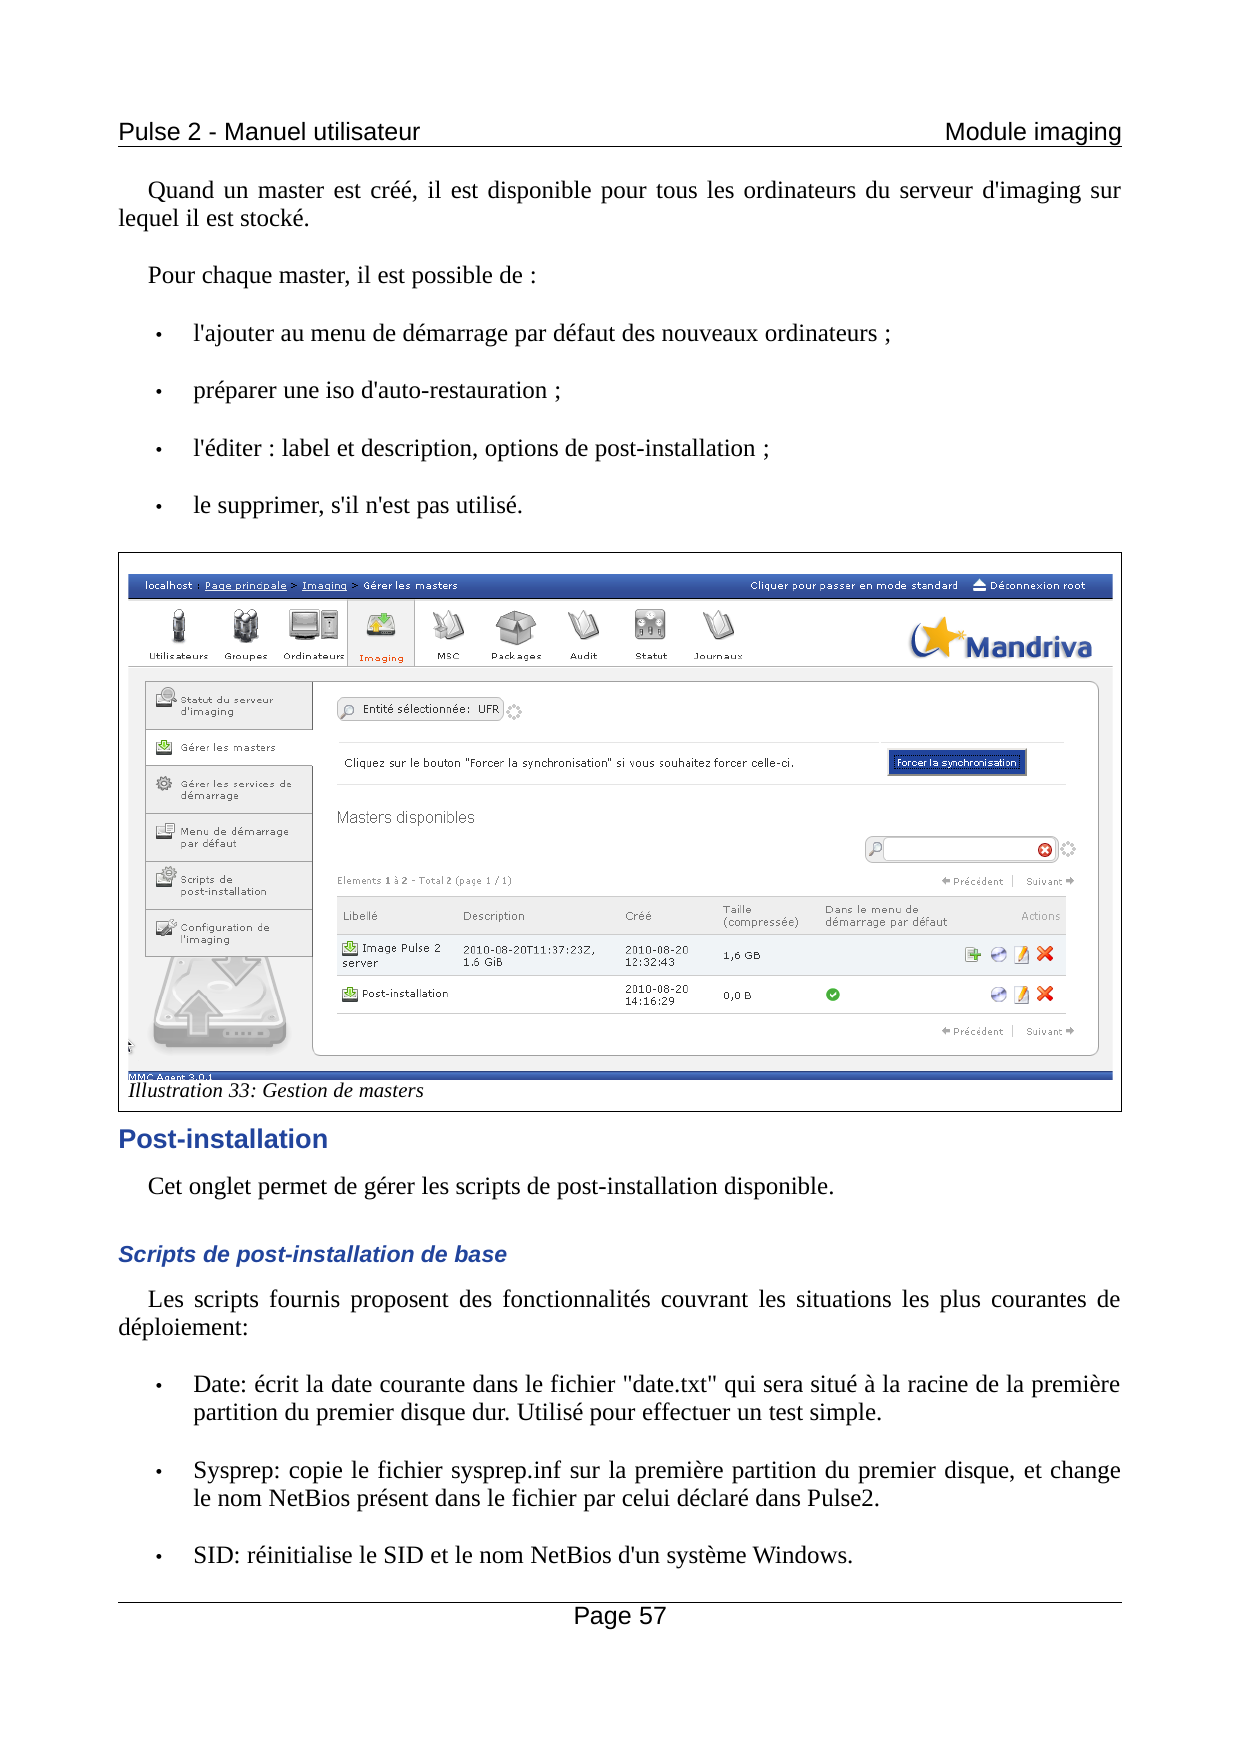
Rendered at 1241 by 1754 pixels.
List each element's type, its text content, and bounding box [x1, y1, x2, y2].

subtitle [119, 553, 1121, 1111]
picture [128, 574, 1113, 1080]
list l'ajouter au menu de démarrage par défaut des nouveaux ordinateurs ; [156, 319, 1122, 347]
list SID: réinitialise le SID et le nom NetBios d'un système Windows. [156, 1541, 1122, 1569]
list Date: écrit la date courante dans le fichier "date.txt" qui sera situé à la racine de la première partition du premier disque dur. Utilisé pour effectuer un test simple. [156, 1370, 1122, 1426]
list l'éditer : label et description, options de post-installation ; [156, 434, 1122, 462]
text Illustration 33: Gestion de masters [128, 1080, 1112, 1102]
subtitle Scripts de post-installation de base [118, 1241, 1122, 1267]
text Les scripts fournis proposent des fonctionnalités couvrant les situations les plus courantes de déploiement: [118, 1285, 1122, 1341]
subtitle Post-installation [118, 1112, 1122, 1154]
list Sysprep: copie le fichier sysprep.inf sur la première partition du premier disque, et change le nom NetBios présent dans le fichier par celui déclaré dans Pulse2. [156, 1456, 1122, 1512]
text Pour chaque master, il est possible de : [118, 261, 1122, 289]
text Quand un master est créé, il est disponible pour tous les ordinateurs du serveur d'imaging sur lequel il est stocké. [118, 176, 1122, 232]
text Cet onglet permet de gérer les scripts de post-installation disponible. [118, 1172, 1122, 1200]
list le supprimer, s'il n'est pas utilisé. [156, 491, 1122, 519]
list préparer une iso d'auto-restauration ; [156, 376, 1122, 404]
